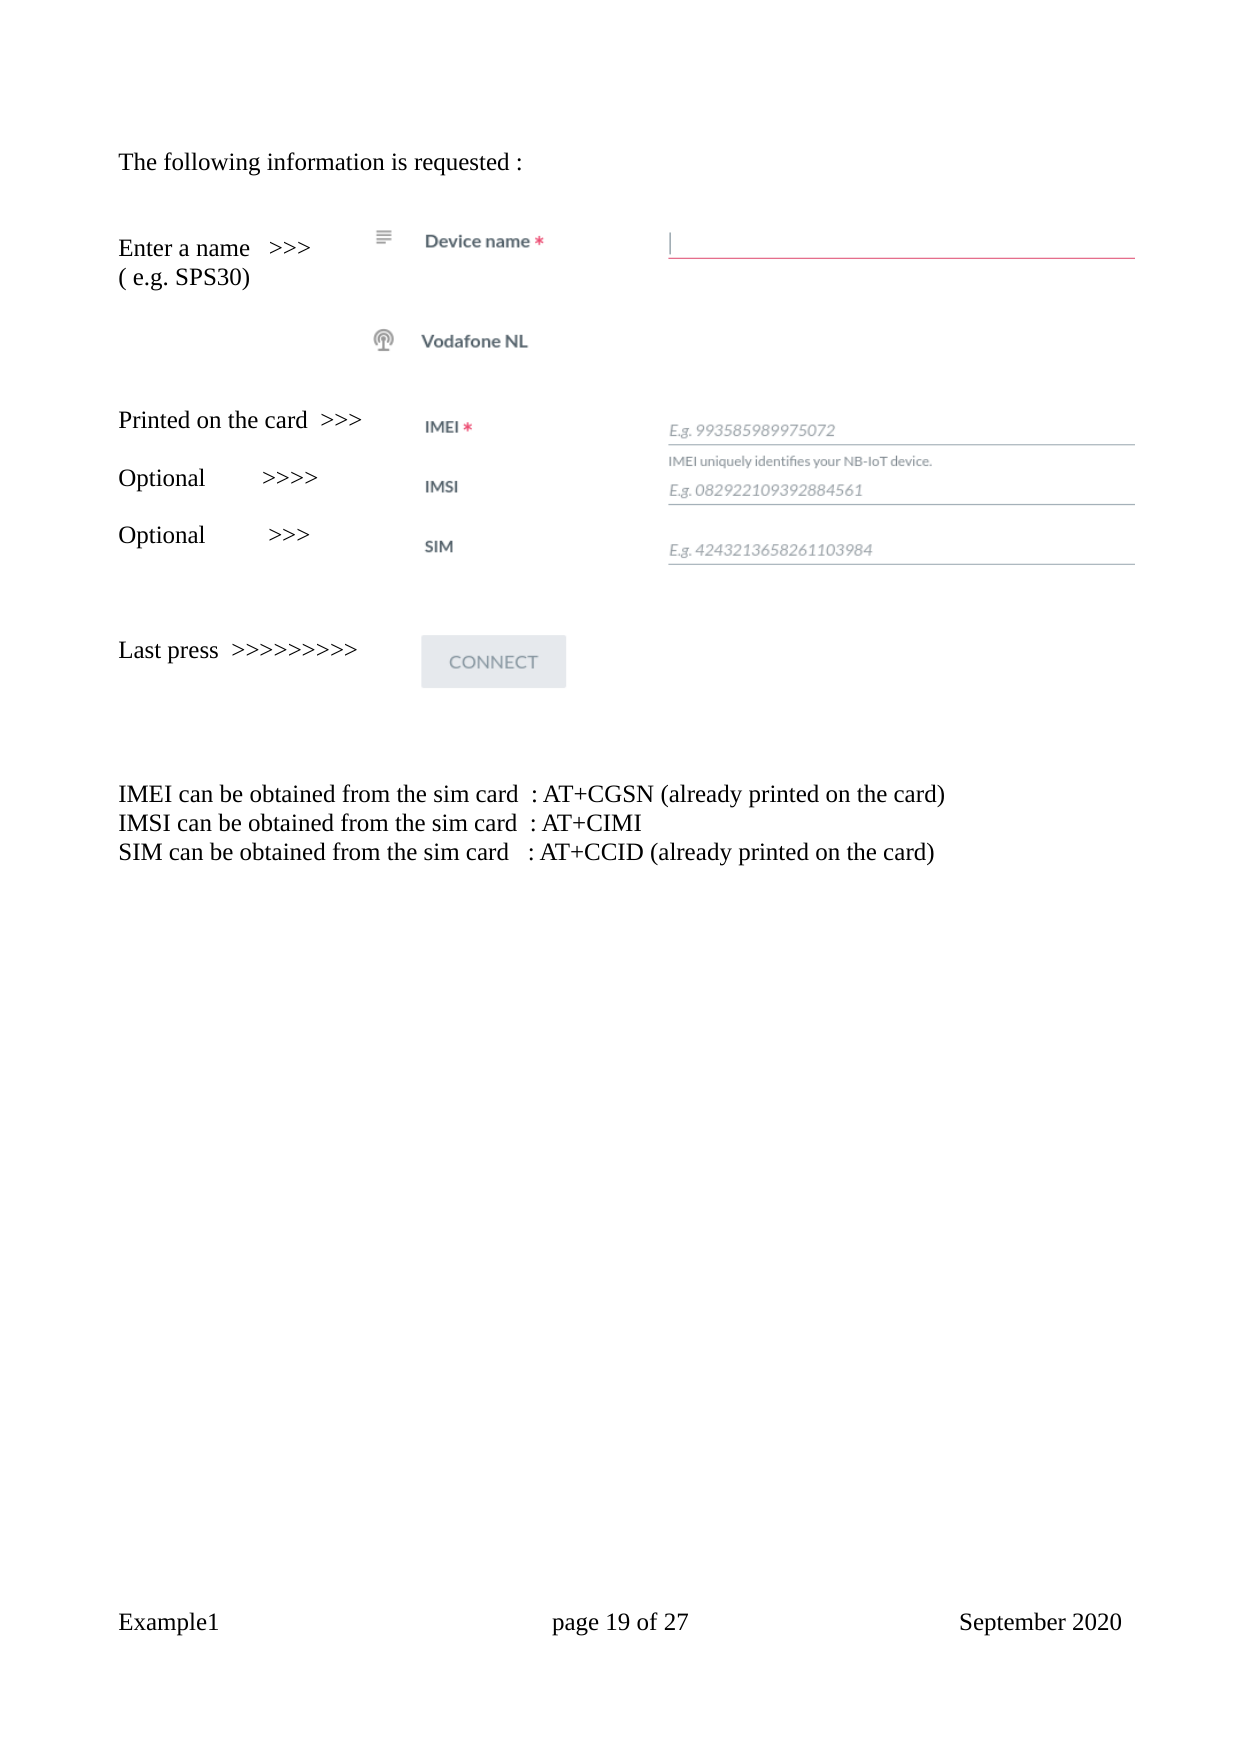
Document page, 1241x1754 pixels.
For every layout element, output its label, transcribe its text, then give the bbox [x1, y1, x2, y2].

text ( e.g. SPS30) [118, 262, 364, 291]
text Enter a name >>> [118, 233, 364, 262]
text Printed on the card >>> [118, 406, 364, 434]
text IMEI can be obtained from the sim card : AT+CGSN (already printed on the card) [118, 779, 1122, 808]
text IMSI can be obtained from the sim card : AT+CIMI [118, 808, 1122, 837]
text Last press >>>>>>>>> [118, 636, 364, 664]
picture [364, 213, 1135, 718]
text SIM can be obtained from the sim card : AT+CCID (already printed on the card) [118, 837, 1122, 866]
text Optional >>> [118, 521, 364, 549]
text Optional >>>> [118, 463, 364, 492]
text The following information is requested : [118, 147, 1122, 176]
